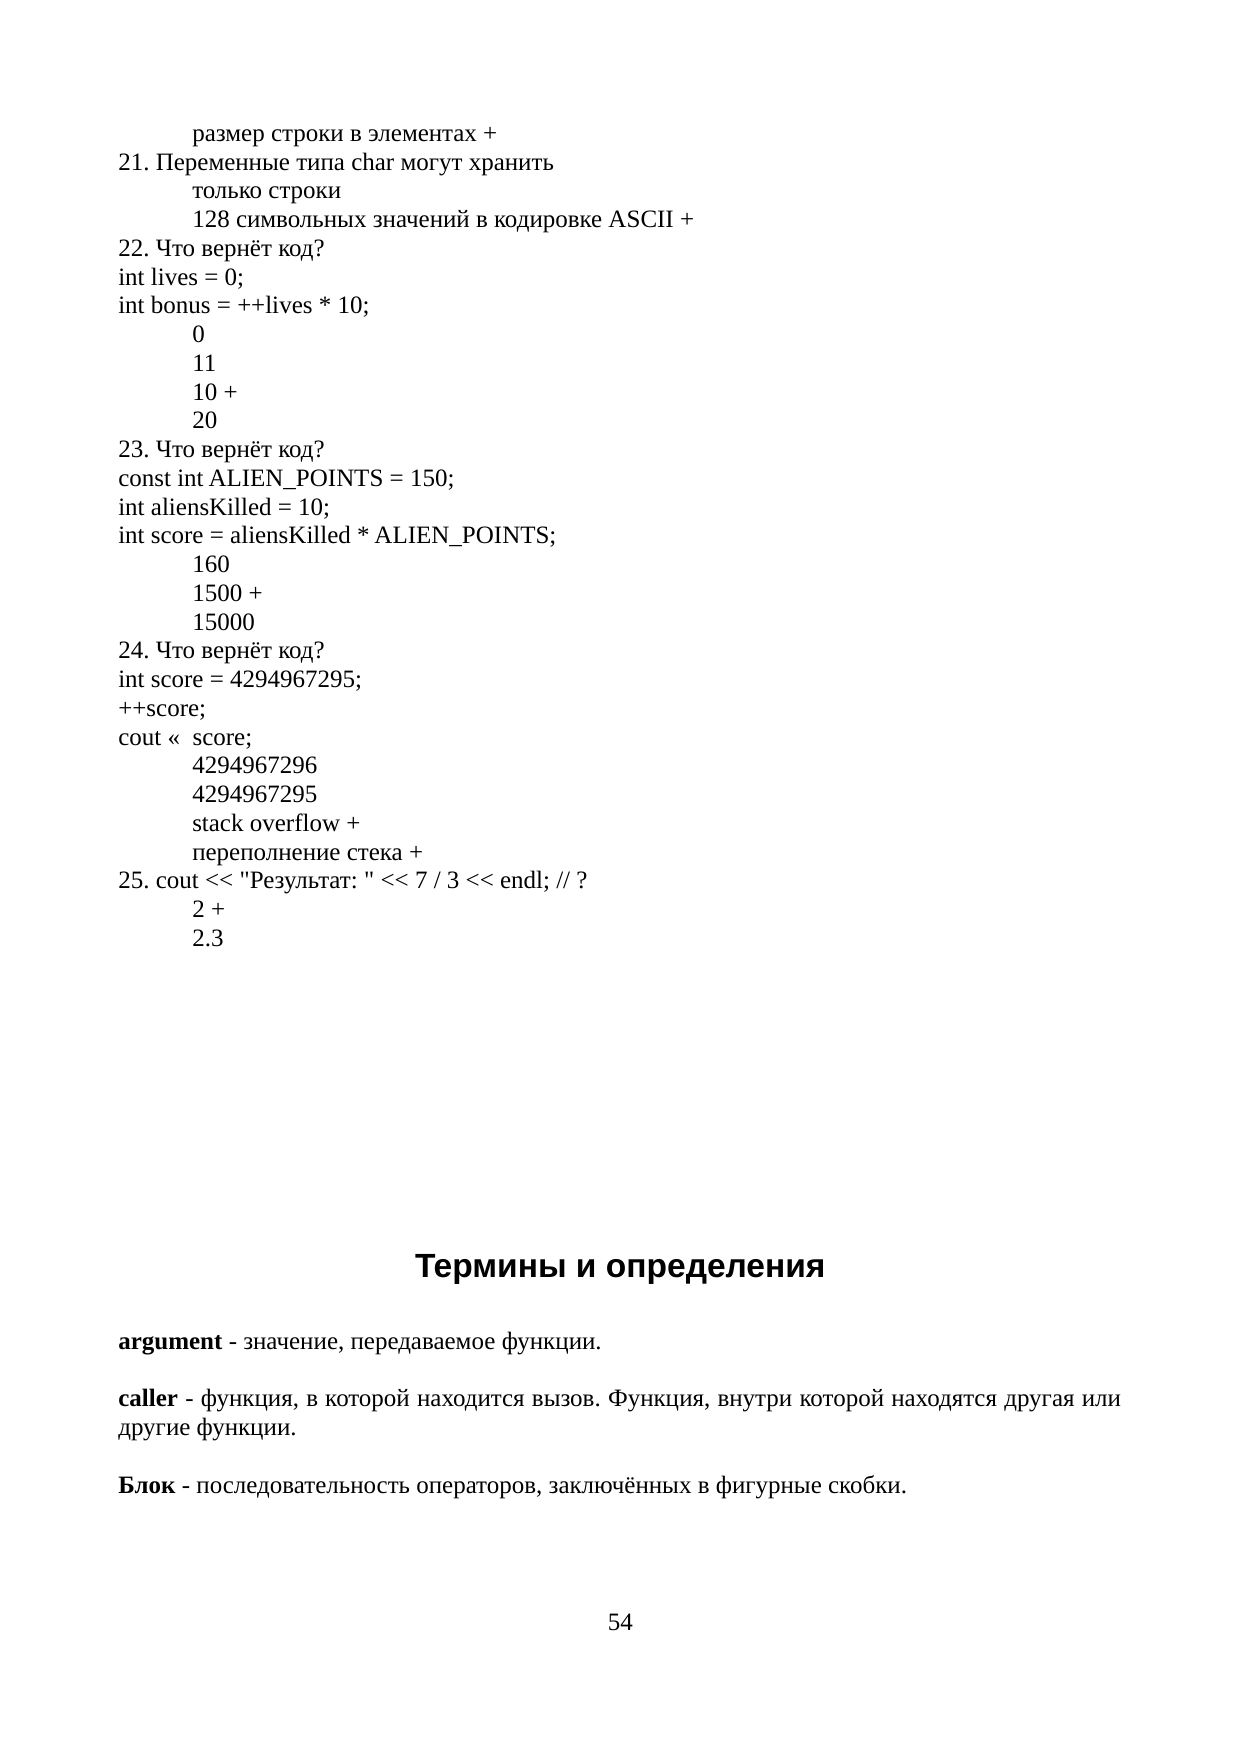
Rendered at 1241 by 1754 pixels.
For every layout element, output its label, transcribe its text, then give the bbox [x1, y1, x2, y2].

text 4294967295 [118, 779, 1122, 808]
text размер строки в элементах + [118, 118, 1122, 147]
text int lives = 0; [118, 262, 1122, 291]
text переполнение стека + [118, 837, 1122, 866]
text argument - значение, передаваемое функции. [118, 1326, 1122, 1355]
text const int ALIEN_POINTS = 150; [118, 463, 1122, 492]
text 22. Что вернёт код? [118, 233, 1122, 262]
text int score = aliensKilled * ALIEN_POINTS; [118, 521, 1122, 549]
text 0 [118, 319, 1122, 348]
text Блок - последовательность операторов, заключённых в фигурные скобки. [118, 1470, 1122, 1498]
text int aliensKilled = 10; [118, 492, 1122, 521]
text caller - функция, в которой находится вызов. Функция, внутри которой находятся другая или другие функции. [118, 1383, 1122, 1441]
text 1500 + [118, 578, 1122, 607]
text 23. Что вернёт код? [118, 434, 1122, 463]
text cout « score; [118, 722, 1122, 751]
text stack overflow + [118, 808, 1122, 837]
text только строки [118, 176, 1122, 204]
text 128 символьных значений в кодировке ASCII + [118, 204, 1122, 233]
text 2 + [118, 894, 1122, 923]
text 2.3 [118, 923, 1122, 952]
text ++score; [118, 693, 1122, 722]
text 160 [118, 549, 1122, 578]
text 4294967296 [118, 751, 1122, 779]
text int score = 4294967295; [118, 664, 1122, 693]
text 15000 [118, 607, 1122, 636]
text 24. Что вернёт код? [118, 636, 1122, 664]
text 10 + [118, 377, 1122, 406]
text 21. Переменные типа char могут хранить [118, 147, 1122, 176]
text 11 [118, 348, 1122, 377]
text 20 [118, 406, 1122, 434]
text int bonus = ++lives * 10; [118, 291, 1122, 319]
subtitle Термины и определения [118, 1246, 1122, 1285]
text 25. cout << "Результат: " << 7 / 3 << endl; // ? [118, 866, 1122, 894]
